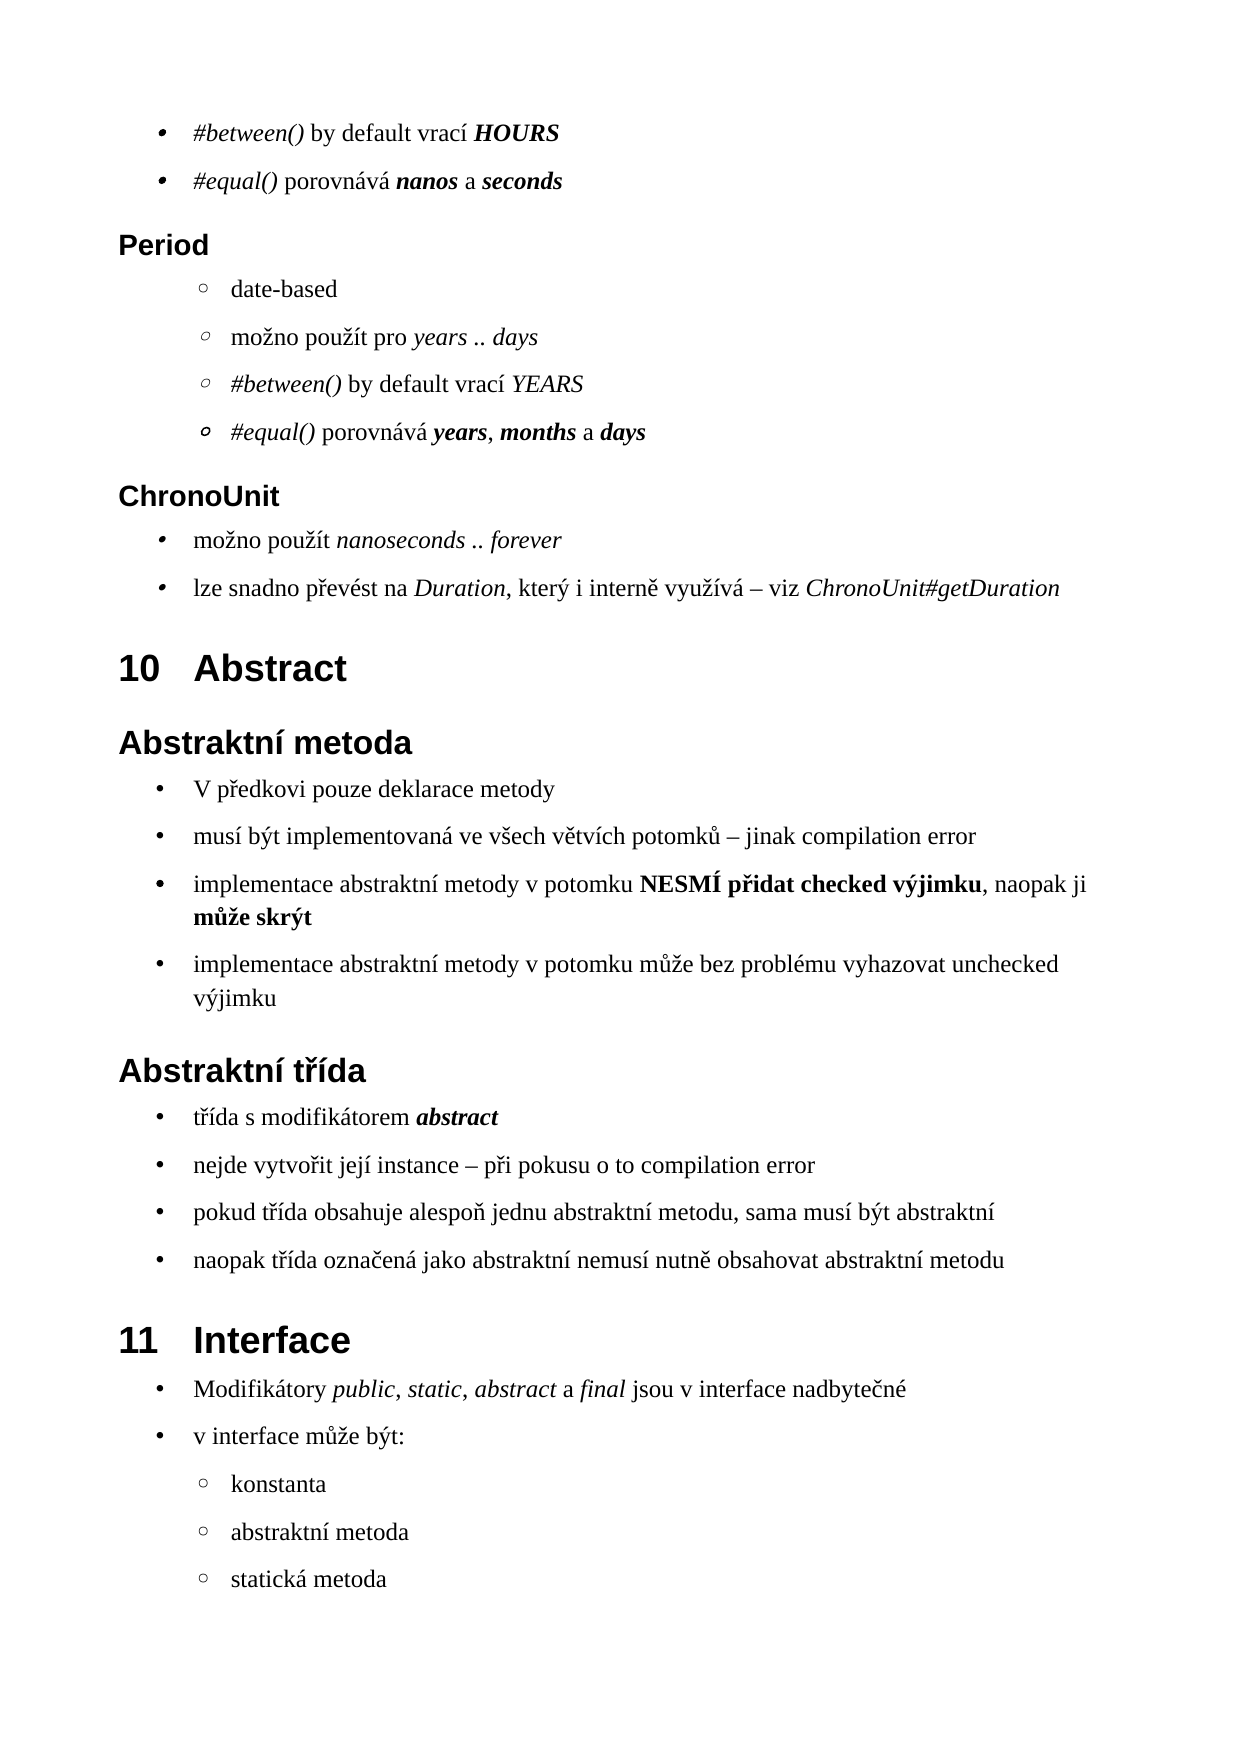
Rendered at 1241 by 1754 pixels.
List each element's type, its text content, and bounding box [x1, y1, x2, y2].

list statická metoda [193, 1564, 1122, 1593]
list implementace abstraktní metody v potomku může bez problému vyhazovat unchecked výjimku [156, 949, 1122, 1011]
list #equal() porovnává years, months a days [193, 417, 1122, 446]
subtitle Abstraktní metoda [118, 723, 1122, 761]
list #between() by default vrací YEARS [193, 369, 1122, 398]
list možno použít nanoseconds .. forever [156, 525, 1122, 554]
subtitle Abstraktní třída [118, 1051, 1122, 1090]
list konstanta [193, 1469, 1122, 1498]
list Modifikátory public, static, abstract a final jsou v interface nadbytečné [156, 1374, 1122, 1402]
subtitle Abstract [118, 646, 1122, 689]
list nejde vytvořit její instance – při pokusu o to compilation error [156, 1150, 1122, 1178]
subtitle Interface [118, 1318, 1122, 1361]
list date-based [193, 274, 1122, 303]
list V předkovi pouze deklarace metody [156, 774, 1122, 802]
list #between() by default vrací HOURS [156, 118, 1122, 147]
subtitle Period [118, 228, 1122, 262]
list musí být implementovaná ve všech větvích potomků – jinak compilation error [156, 821, 1122, 850]
list lze snadno převést na Duration, který i interně využívá – viz ChronoUnit#getDuration [156, 573, 1122, 602]
list abstraktní metoda [193, 1517, 1122, 1545]
list implementace abstraktní metody v potomku NESMÍ přidat checked výjimku, naopak ji může skrýt [156, 869, 1122, 931]
list naopak třída označená jako abstraktní nemusí nutně obsahovat abstraktní metodu [156, 1245, 1122, 1274]
subtitle ChronoUnit [118, 479, 1122, 513]
list #equal() porovnává nanos a seconds [156, 166, 1122, 194]
list v interface může být: [156, 1421, 1122, 1450]
list možno použít pro years .. days [193, 322, 1122, 351]
list třída s modifikátorem abstract [156, 1102, 1122, 1131]
list pokud třída obsahuje alespoň jednu abstraktní metodu, sama musí být abstraktní [156, 1197, 1122, 1226]
